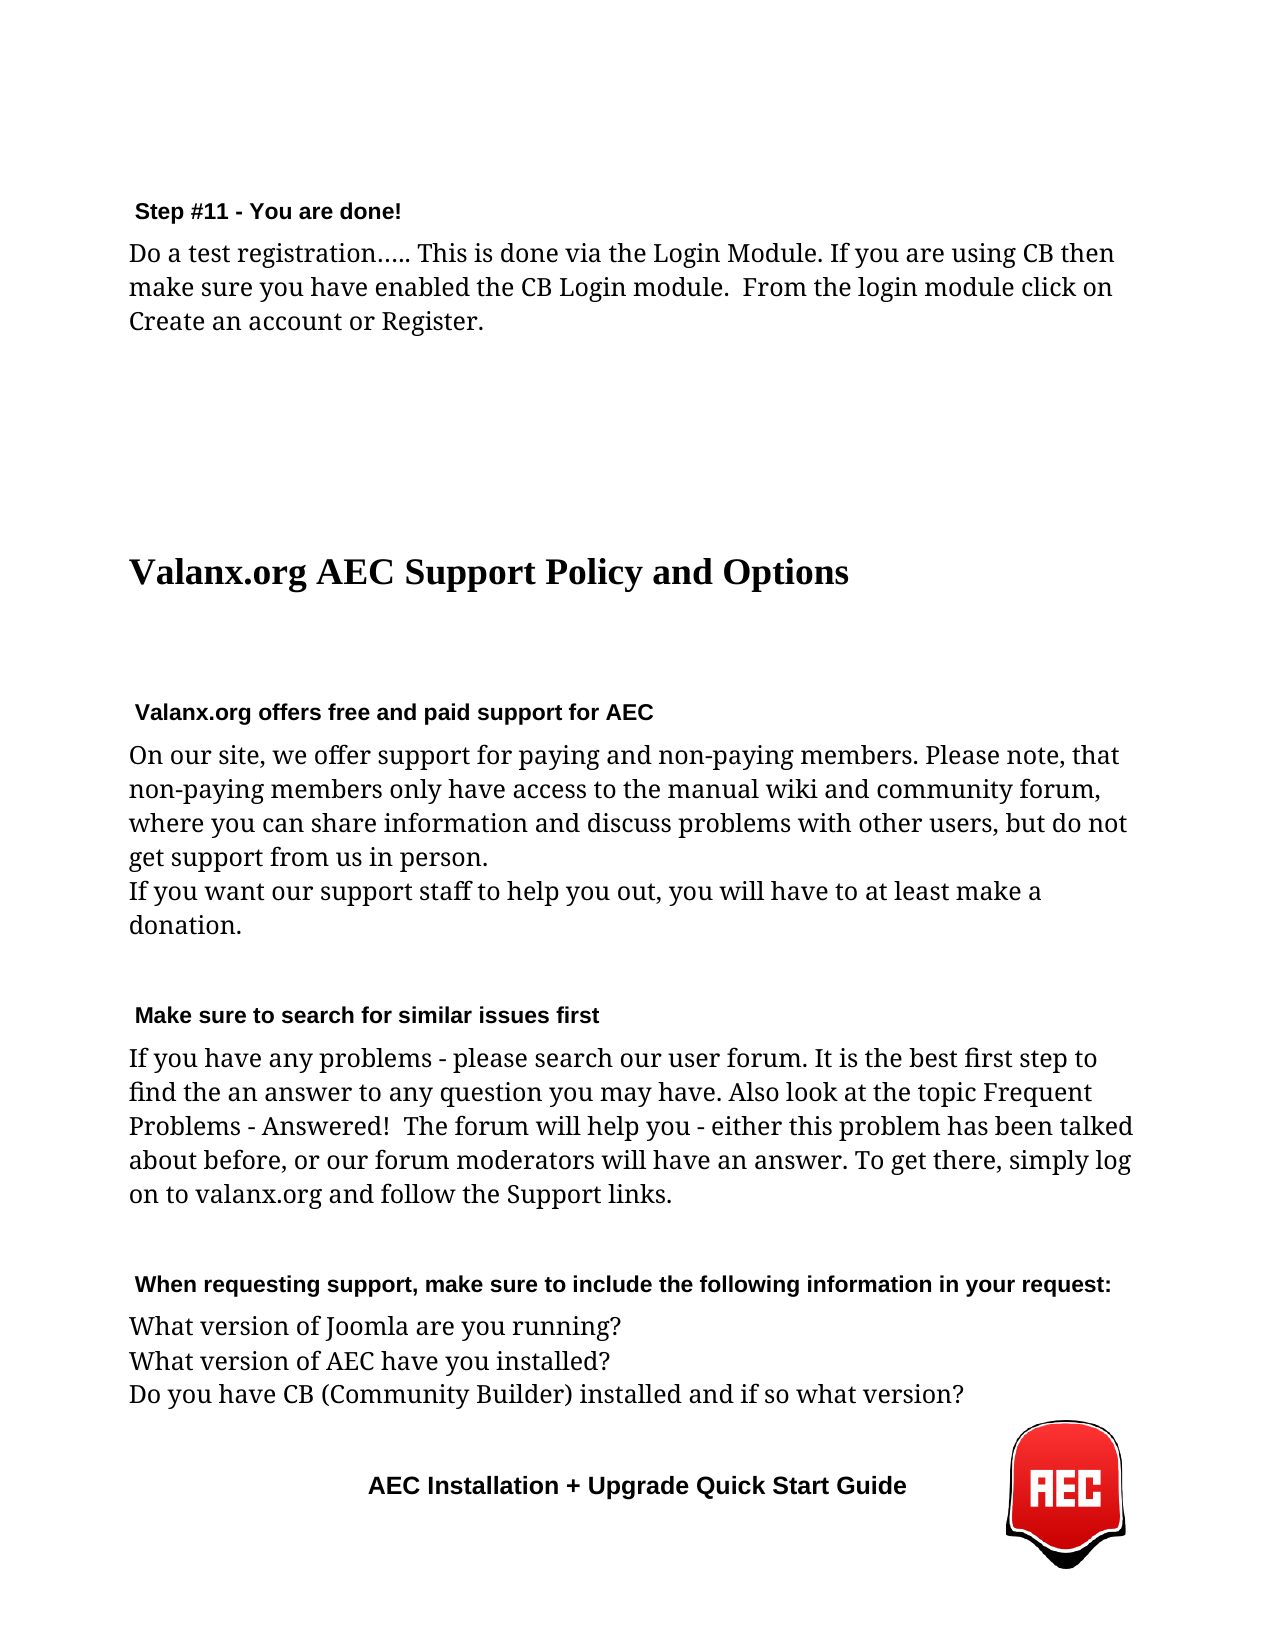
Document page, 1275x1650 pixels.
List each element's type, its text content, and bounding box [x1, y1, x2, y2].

subtitle When requesting support, make sure to include the following information in your request: [134, 1271, 1147, 1297]
text What version of Joomla are you running? What version of AEC have you installed? Do you have CB (Community Builder) installed and if so what version? [128, 1309, 1147, 1411]
text Do a test registration….. This is done via the Login Module. If you are using CB then make sure you have enabled the CB Login module. From the login module click on Create an account or Register. [128, 236, 1147, 338]
picture [1006, 1420, 1126, 1569]
subtitle Step #11 - You are done! [134, 198, 1147, 224]
text On our site, we offer support for paying and non-paying members. Please note, that non-paying members only have access to the manual wiki and community forum, where you can share information and discuss problems with other users, but do not get support from us in person. If you want our support staff to help you out, you will have to at least make a donation. [128, 737, 1147, 942]
text If you have any problems - please search our user forum. It is the best first step to find the an answer to any question you may have. Also look at the topic Frequent Problems - Answered! The forum will help you - either this problem has been talked about before, or our forum moderators will have an answer. To get there, simply log on to valanx.org and follow the Support links. [128, 1040, 1147, 1211]
subtitle Valanx.org offers free and paid support for AEC [134, 699, 1147, 726]
subtitle Valanx.org AEC Support Policy and Options [128, 549, 1147, 592]
subtitle Make sure to search for similar issues first [134, 1002, 1147, 1028]
